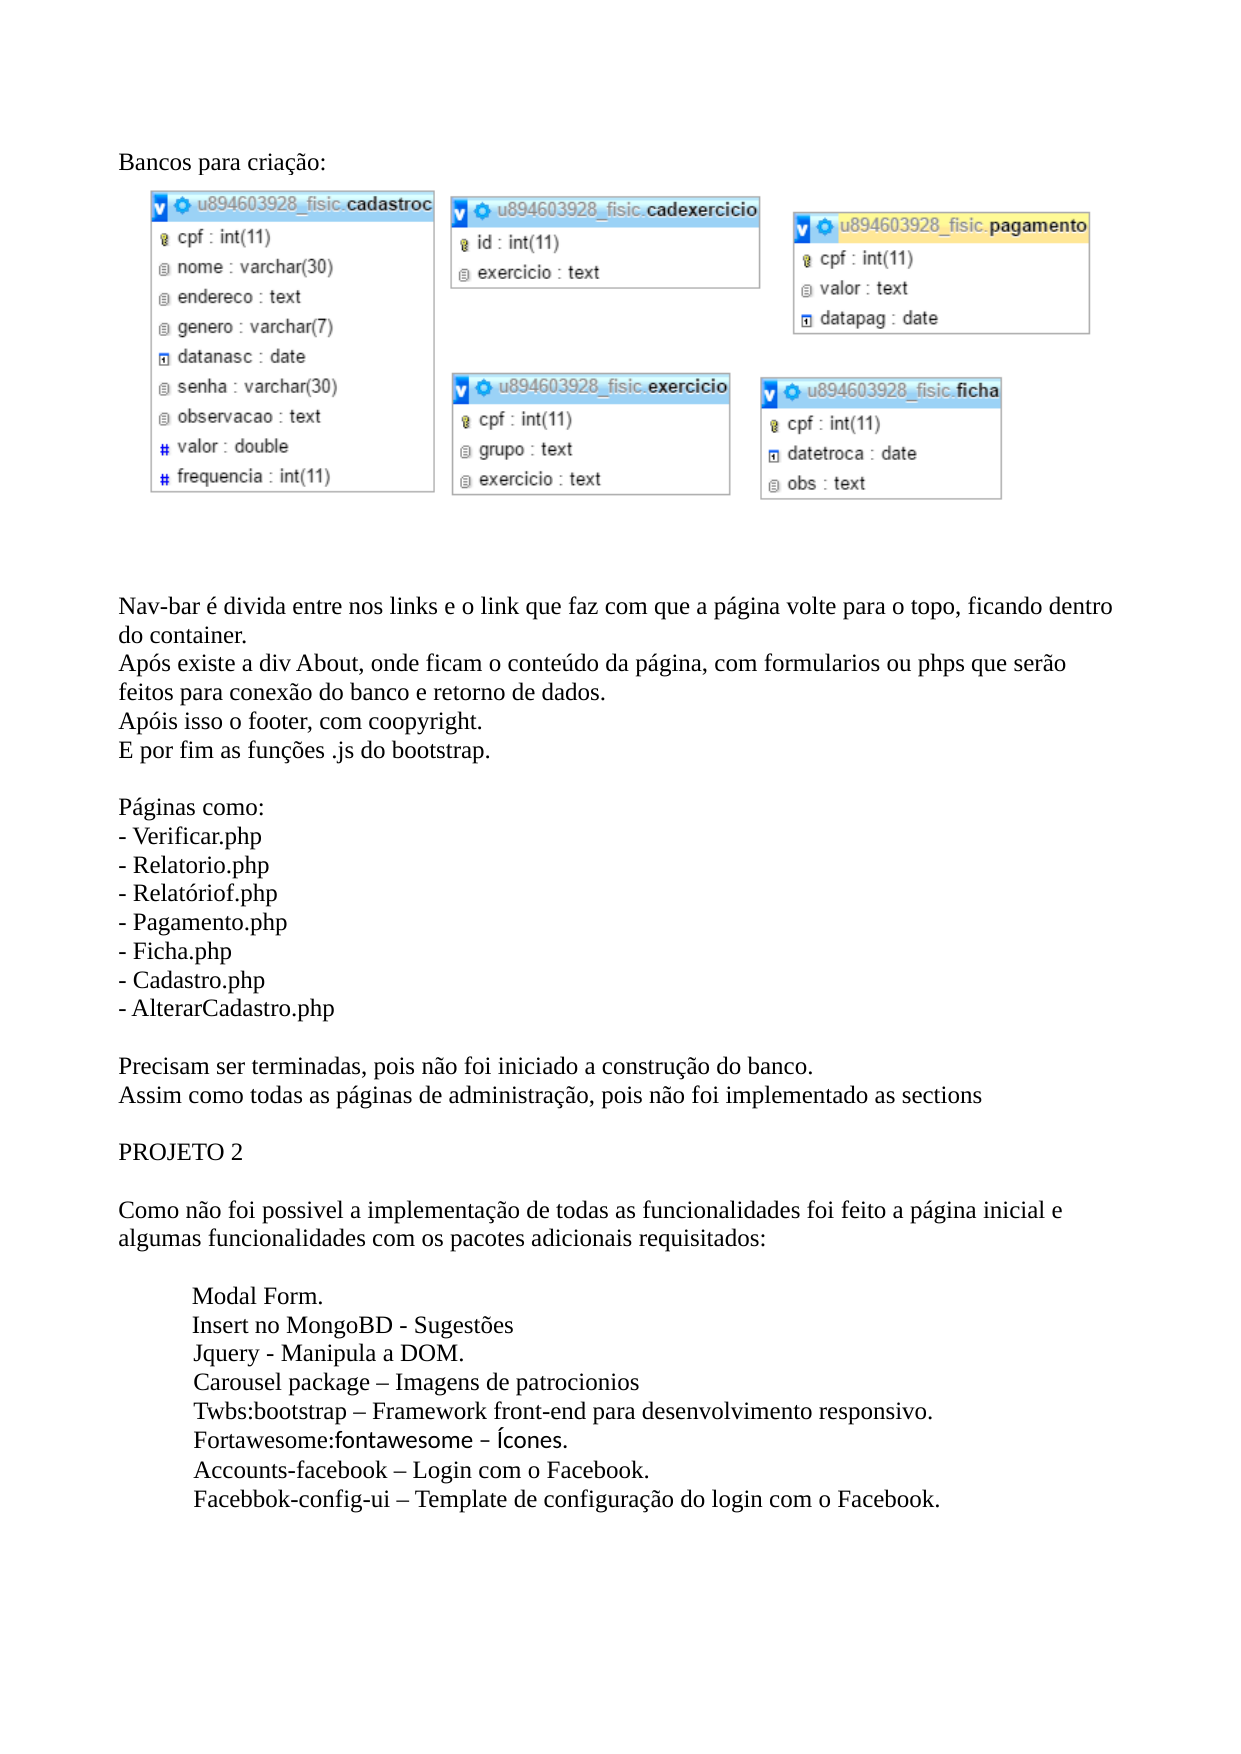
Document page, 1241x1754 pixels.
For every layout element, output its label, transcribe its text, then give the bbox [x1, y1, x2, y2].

text - AlterarCadastro.php [118, 993, 1122, 1022]
list Twbs:bootstrap – Framework front-end para desenvolvimento responsivo. [156, 1396, 1122, 1425]
list Fortawesome:fontawesome – Ícones. [156, 1425, 1122, 1455]
list Carousel package – Imagens de patrocionios [156, 1367, 1122, 1396]
text - Verificar.php [118, 821, 1122, 850]
text - Relatóriof.php [118, 878, 1122, 907]
text Após existe a div About, onde ficam o conteúdo da página, com formularios ou phps que serão feitos para conexão do banco e retorno de dados. [118, 648, 1122, 706]
text Nav-bar é divida entre nos links e o link que faz com que a página volte para o topo, ficando dentro do container. [118, 591, 1122, 648]
text Assim como todas as páginas de administração, pois não foi implementado as sections [118, 1080, 1122, 1108]
picture [118, 175, 1123, 534]
list Facebbok-config-ui – Template de configuração do login com o Facebook. [156, 1484, 1122, 1513]
text - Ficha.php [118, 936, 1122, 965]
list Accounts-facebook – Login com o Facebook. [156, 1455, 1122, 1484]
list Jquery - Manipula a DOM. [156, 1338, 1122, 1367]
text - Pagamento.php [118, 907, 1122, 936]
text PROJETO 2 [118, 1137, 1122, 1166]
text Bancos para criação: [118, 147, 1122, 175]
text - Cadastro.php [118, 965, 1122, 993]
text Modal Form. [118, 1281, 1122, 1310]
text Como não foi possivel a implementação de todas as funcionalidades foi feito a página inicial e algumas funcionalidades com os pacotes adicionais requisitados: [118, 1195, 1122, 1252]
text Apóis isso o footer, com coopyright. [118, 706, 1122, 735]
text - Relatorio.php [118, 850, 1122, 878]
text Páginas como: [118, 792, 1122, 821]
text Precisam ser terminadas, pois não foi iniciado a construção do banco. [118, 1051, 1122, 1080]
text Insert no MongoBD - Sugestões [118, 1310, 1122, 1338]
text E por fim as funções .js do bootstrap. [118, 735, 1122, 763]
